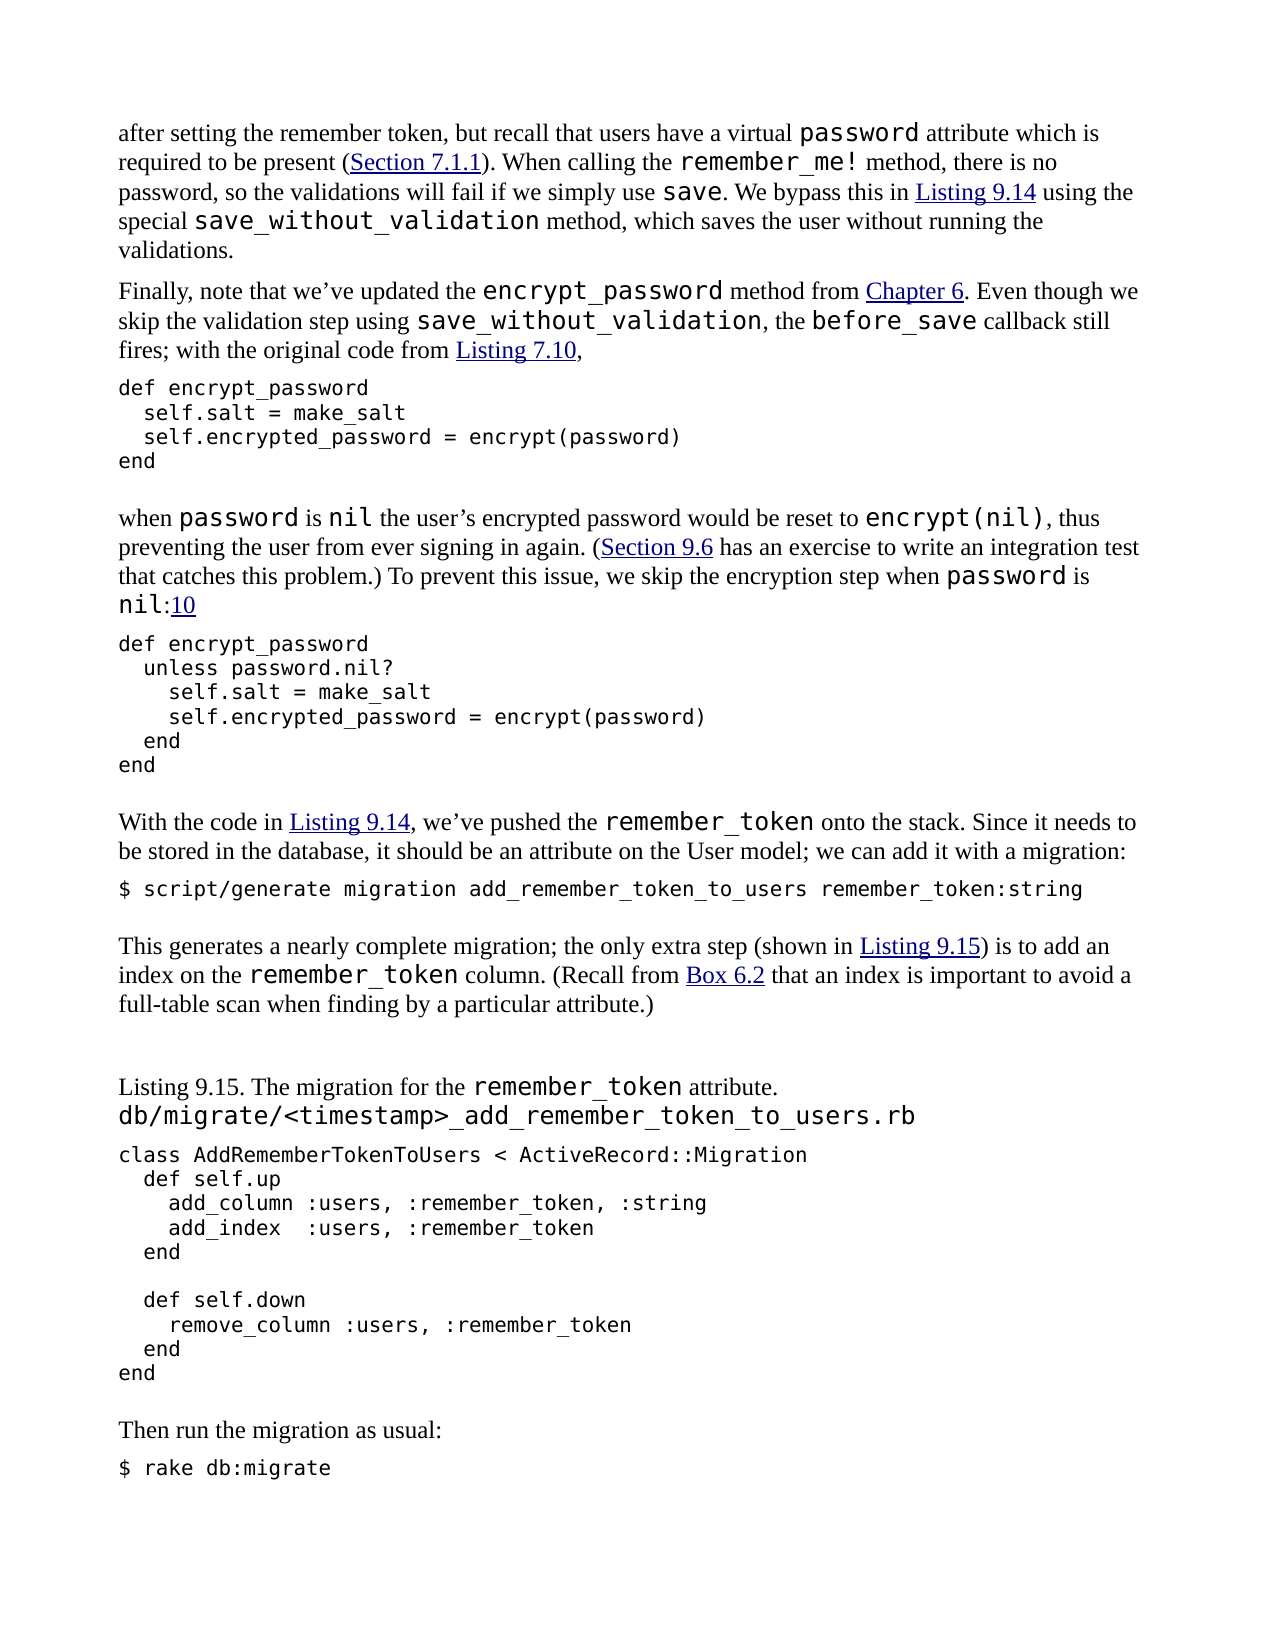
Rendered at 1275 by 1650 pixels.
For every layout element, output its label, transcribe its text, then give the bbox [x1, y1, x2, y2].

text when password is nil the user’s encrypted password would be reset to encrypt(nil), thus preventing the user from ever signing in again. (Section 9.6 has an exercise to write an integration test that catches this problem.) To prevent this issue, we skip the encryption step when password is nil:10 [118, 503, 1157, 619]
text def encrypt_password [118, 632, 1157, 656]
text self.encrypted_password = encrypt(password) [118, 705, 1157, 729]
text end [118, 729, 1157, 753]
text remove_column :users, :remember_token [118, 1313, 1157, 1337]
text self.salt = make_salt [118, 401, 1157, 425]
text Finally, note that we’ve updated the encrypt_password method from Chapter 6. Even though we skip the validation step using save_without_validation, the before_save callback still fires; with the original code from Listing 7.10, [118, 276, 1157, 364]
text With the code in Listing 9.14, we’ve pushed the remember_token onto the stack. Since it needs to be stored in the database, it should be an attribute on the User model; we can add it with a migration: [118, 807, 1157, 865]
text end [118, 449, 1157, 473]
text self.encrypted_password = encrypt(password) [118, 425, 1157, 449]
text end [118, 753, 1157, 777]
text def encrypt_password [118, 376, 1157, 401]
text def self.up [118, 1167, 1157, 1191]
text This generates a nearly complete migration; the only extra step (shown in Listing 9.15) is to add an index on the remember_token column. (Recall from Box 6.2 that an index is important to avoid a full-table scan when finding by a particular attribute.) [118, 931, 1157, 1018]
text def self.down [118, 1288, 1157, 1313]
text add_column :users, :remember_token, :string [118, 1191, 1157, 1216]
text $ rake db:migrate [118, 1456, 1157, 1481]
text self.salt = make_salt [118, 680, 1157, 705]
text Then run the migration as usual: [118, 1415, 1157, 1444]
text end [118, 1240, 1157, 1264]
text $ script/generate migration add_remember_token_to_users remember_token:string [118, 877, 1157, 902]
text Listing 9.15. The migration for the remember_token attribute. db/migrate/<timestamp>_add_remember_token_to_users.rb [118, 1072, 1157, 1130]
text end [118, 1337, 1157, 1361]
text end [118, 1361, 1157, 1386]
text after setting the remember token, but recall that users have a virtual password attribute which is required to be present (Section 7.1.1). When calling the remember_me! method, there is no password, so the validations will fail if we simply use save. We bypass this in Listing 9.14 using the special save_without_validation method, which saves the user without running the validations. [118, 118, 1157, 264]
text class AddRememberTokenToUsers < ActiveRecord::Migration [118, 1143, 1157, 1167]
text unless password.nil? [118, 656, 1157, 680]
text add_index :users, :remember_token [118, 1216, 1157, 1240]
